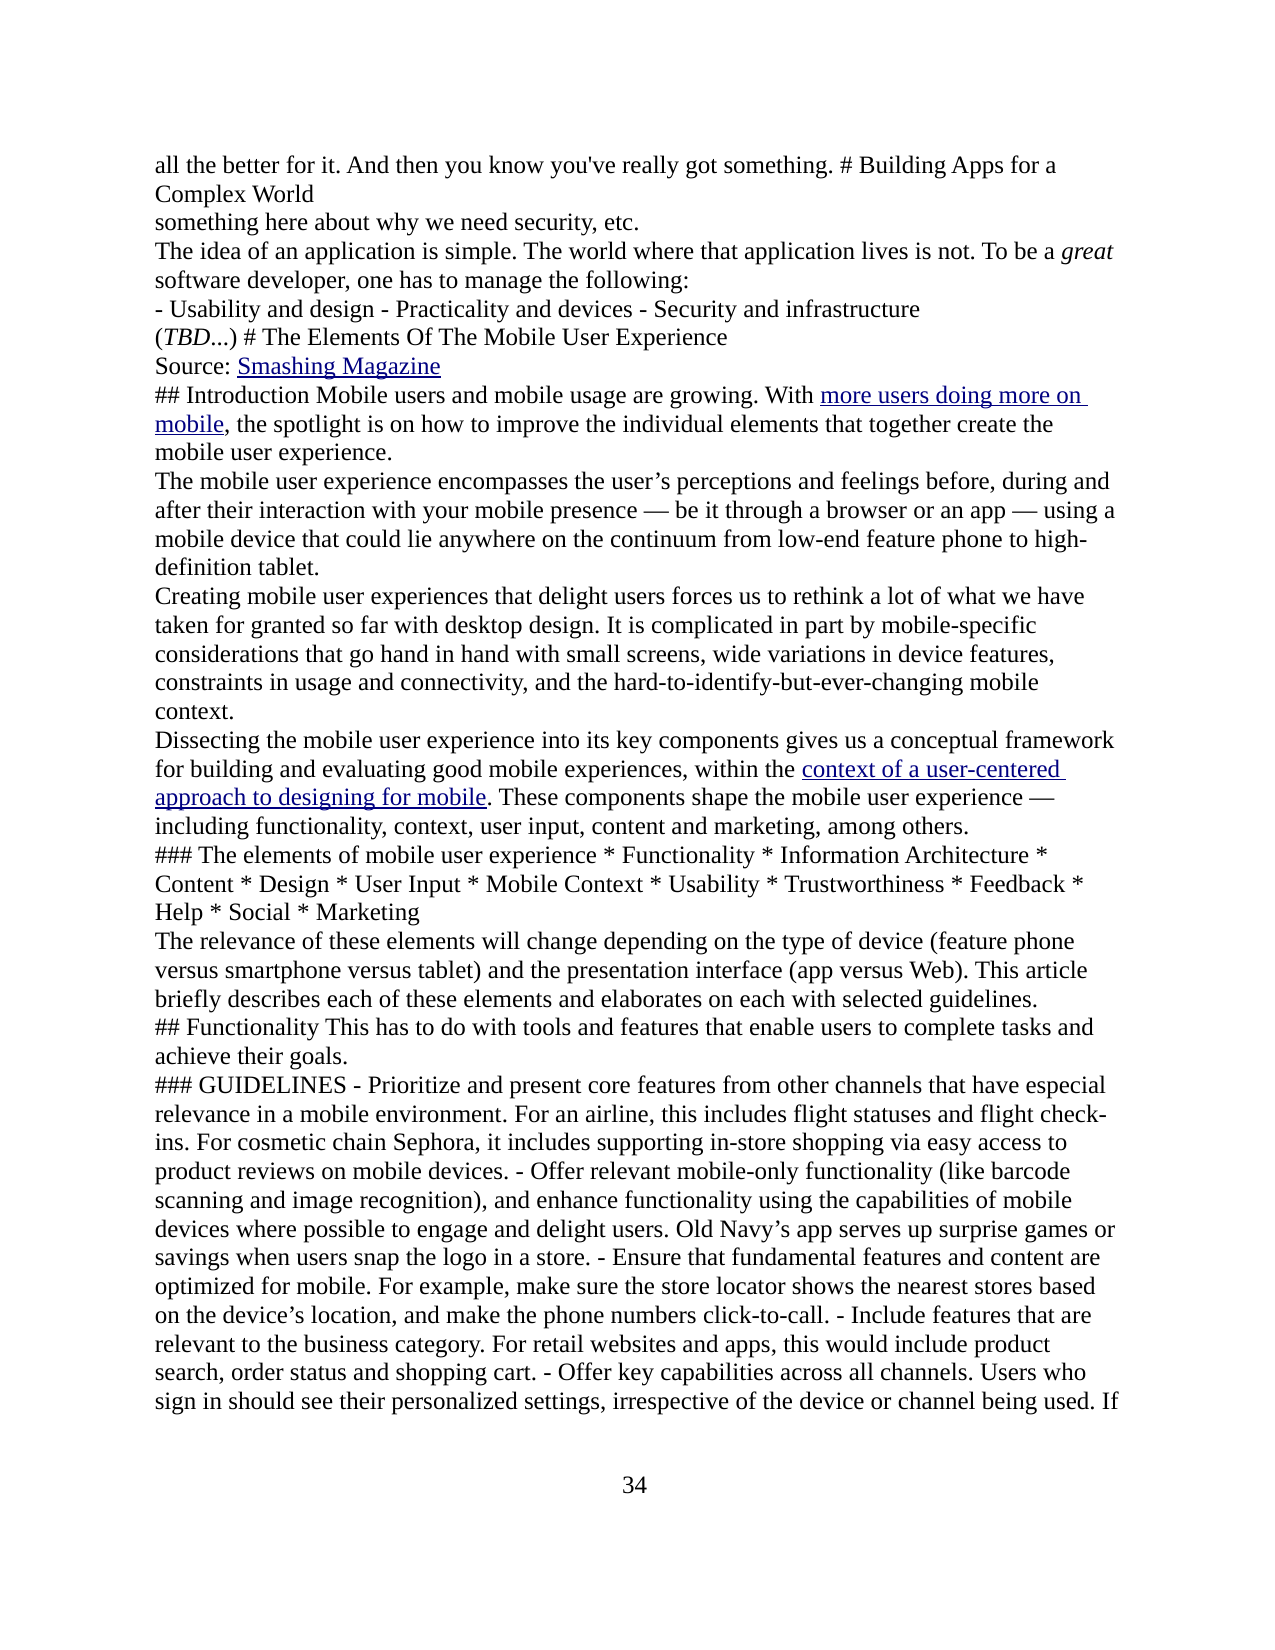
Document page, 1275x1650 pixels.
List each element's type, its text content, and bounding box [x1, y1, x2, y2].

table_cell The relevance of these elements will change depending on the type of device (feature phone versus smartphone versus tablet) and the presentation interface (app versus Web). This article briefly describes each of these elements and elaborates on each with selected guidelines. [150, 926, 1125, 1012]
table_cell The mobile user experience encompasses the user’s perceptions and feelings before, during and after their interaction with your mobile presence — be it through a browser or an app — using a mobile device that could lie anywhere on the continuum from low-end feature phone to high-definition tablet. [150, 466, 1125, 581]
table_cell all the better for it. And then you know you've really got something. # Building Apps for a Complex World [150, 150, 1125, 207]
table_cell something here about why we need security, etc. [150, 208, 1125, 236]
table_cell ## Introduction Mobile users and mobile usage are growing. With more users doing more on mobile, the spotlight is on how to improve the individual elements that together create the mobile user experience. [150, 380, 1125, 466]
table_cell The idea of an application is simple. The world where that application lives is not. To be a great software developer, one has to manage the following: [150, 236, 1125, 294]
table_cell Source: Smashing Magazine [150, 351, 1125, 380]
table_cell (TBD...) # The Elements Of The Mobile User Experience [150, 323, 1125, 351]
table_cell Creating mobile user experiences that delight users forces us to rethink a lot of what we have taken for granted so far with desktop design. It is complicated in part by mobile-specific considerations that go hand in hand with small screens, wide variations in device features, constraints in usage and connectivity, and the hard-to-identify-but-ever-changing mobile context. [150, 581, 1125, 725]
table_cell ### The elements of mobile user experience * Functionality * Information Architecture * Content * Design * User Input * Mobile Context * Usability * Trustworthiness * Feedback * Help * Social * Marketing [150, 840, 1125, 926]
table_cell ## Functionality This has to do with tools and features that enable users to complete tasks and achieve their goals. [150, 1013, 1125, 1070]
table_cell ### GUIDELINES - Prioritize and present core features from other channels that have especial relevance in a mobile environment. For an airline, this includes flight statuses and flight check-ins. For cosmetic chain Sephora, it includes supporting in-store shopping via easy access to product reviews on mobile devices. - Offer relevant mobile-only functionality (like barcode scanning and image recognition), and enhance functionality using the capabilities of mobile devices where possible to engage and delight users. Old Navy’s app serves up surprise games or savings when users snap the logo in a store. - Ensure that fundamental features and content are optimized for mobile. For example, make sure the store locator shows the nearest stores based on the device’s location, and make the phone numbers click-to-call. - Include features that are relevant to the business category. For retail websites and apps, this would include product search, order status and shopping cart. - Offer key capabilities across all channels. Users who sign in should see their personalized settings, irrespective of the device or channel being used. If [150, 1070, 1125, 1415]
table_cell Dissecting the mobile user experience into its key components gives us a conceptual framework for building and evaluating good mobile experiences, within the context of a user-centered approach to designing for mobile. These components shape the mobile user experience — including functionality, context, user input, content and marketing, among others. [150, 725, 1125, 840]
table_cell - Usability and design - Practicality and devices - Security and infrastructure [150, 294, 1125, 322]
